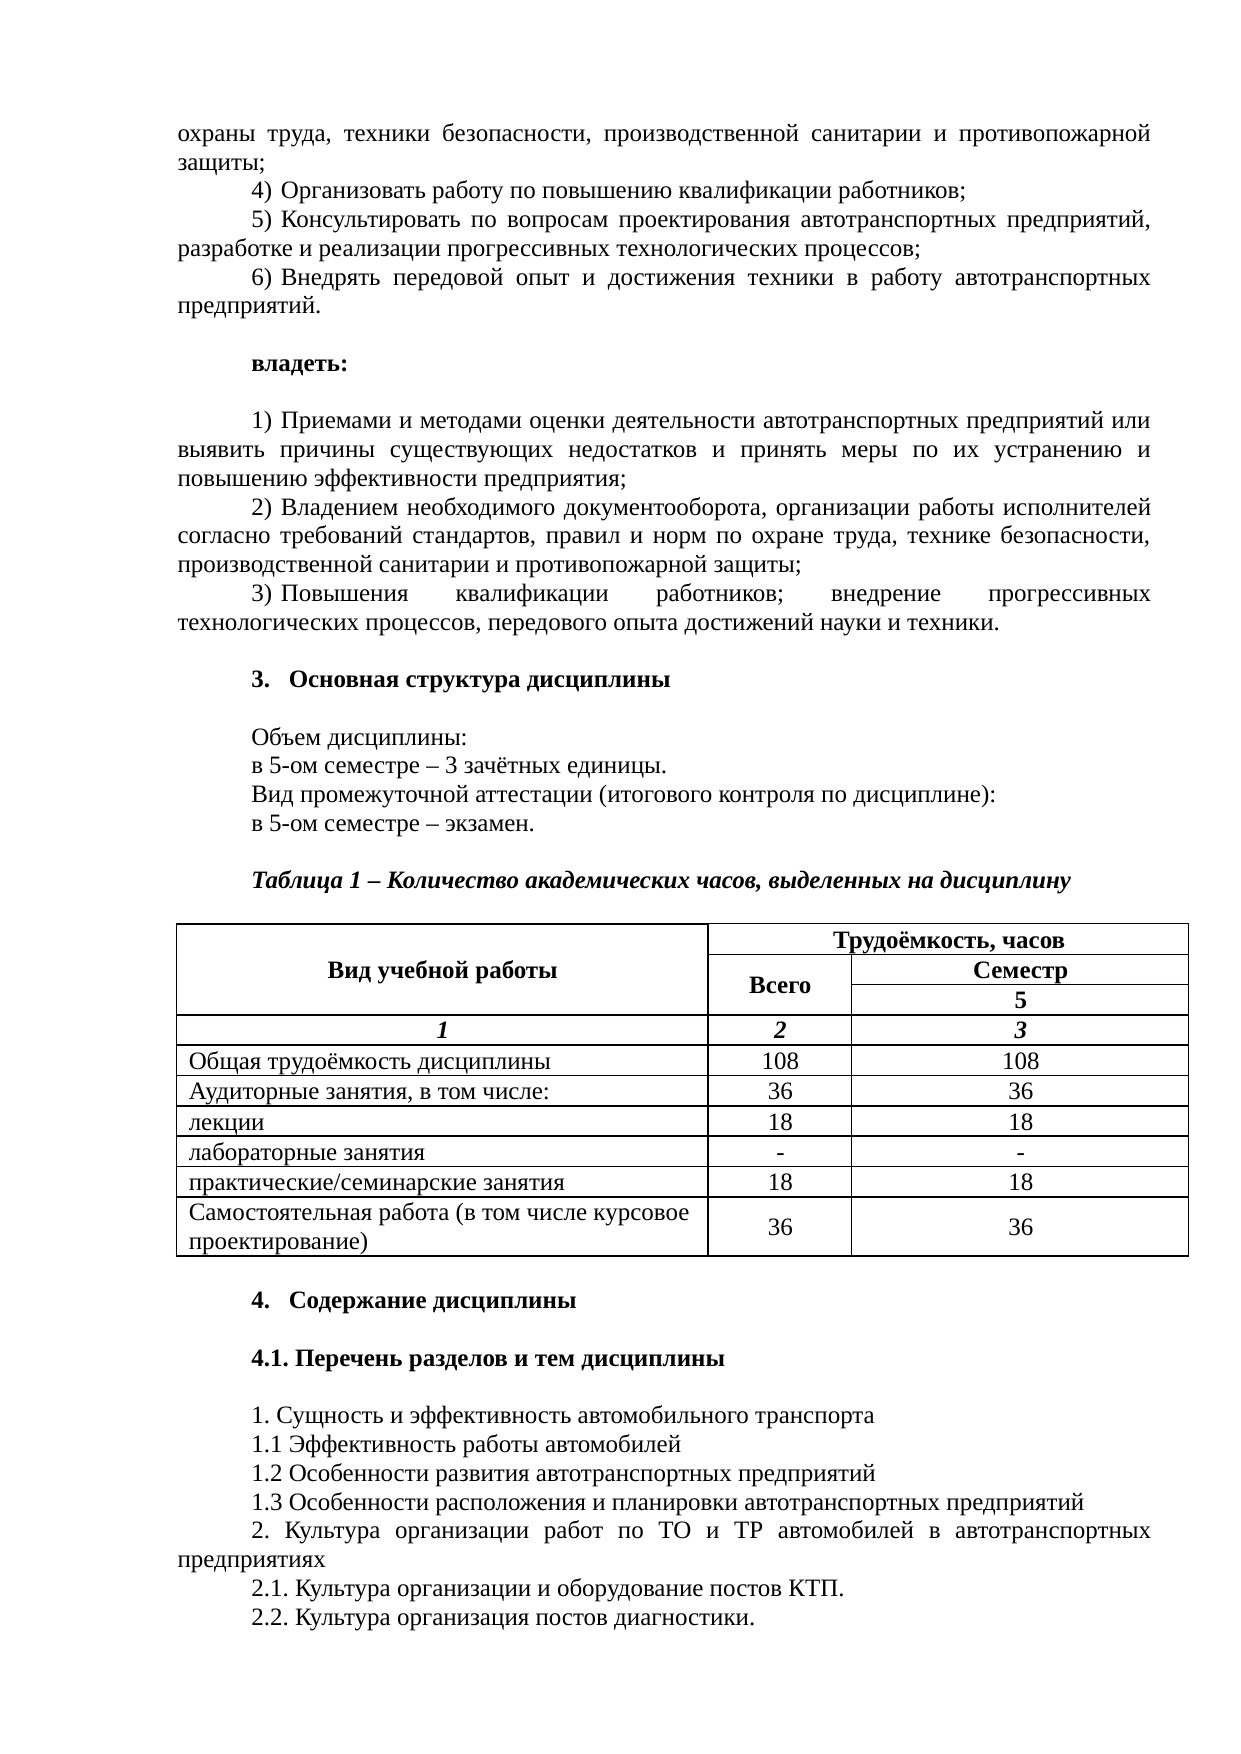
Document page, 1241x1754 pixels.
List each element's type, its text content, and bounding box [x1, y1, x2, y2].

table_cell 18 [709, 1167, 851, 1196]
table_cell 36 [852, 1076, 1188, 1105]
table_cell 108 [709, 1046, 851, 1075]
text Таблица 1 – Количество академических часов, выделенных на дисциплину [177, 866, 1152, 894]
text 2.2. Культура организация постов диагностики. [177, 1602, 1152, 1630]
table_cell Аудиторные занятия, в том числе: [177, 1076, 707, 1105]
text 1.2 Особенности развития автотранспортных предприятий [177, 1458, 1152, 1487]
table_cell Всего [709, 955, 851, 1014]
table_cell 36 [709, 1076, 851, 1105]
list Содержание дисциплины [251, 1285, 1152, 1314]
table_cell 36 [852, 1198, 1188, 1255]
table_cell - [709, 1137, 851, 1166]
text в 5-ом семестре – экзамен. [177, 808, 1152, 837]
text Объем дисциплины: [177, 722, 1152, 751]
list Владением необходимого документооборота, организации работы исполнителей согласно требований стандартов, правил и норм по охране труда, технике безопасности, производственной санитарии и противопожарной защиты; [177, 492, 1152, 578]
table_cell 2 [709, 1016, 851, 1044]
table_cell 18 [709, 1107, 851, 1135]
table_cell практические/семинарские занятия [177, 1167, 707, 1196]
table_cell 5 [852, 985, 1188, 1014]
table_cell 108 [852, 1046, 1188, 1075]
table_cell - [852, 1137, 1188, 1166]
table_header Трудоёмкость, часов [709, 924, 1188, 953]
list охраны труда, техники безопасности, производственной санитарии и противопожарной защиты; [177, 118, 1152, 176]
table_cell Общая трудоёмкость дисциплины [177, 1046, 707, 1075]
text в 5-ом семестре – 3 зачётных единицы. [177, 751, 1152, 779]
list Повышения квалификации работников; внедрение прогрессивных технологических процессов, передового опыта достижений науки и техники. [177, 578, 1152, 636]
table_cell 1 [177, 1016, 707, 1044]
list Консультировать по вопросам проектирования автотранспортных предприятий, разработке и реализации прогрессивных технологических процессов; [177, 204, 1152, 262]
text 1. Сущность и эффективность автомобильного транспорта [177, 1400, 1152, 1429]
table_cell 18 [852, 1167, 1188, 1196]
list Организовать работу по повышению квалификации работников; [177, 176, 1152, 204]
text 1.1 Эффективность работы автомобилей [177, 1429, 1152, 1458]
list Основная структура дисциплины [251, 664, 1152, 693]
list Приемами и методами оценки деятельности автотранспортных предприятий или выявить причины существующих недостатков и принять меры по их устранению и повышению эффективности предприятия; [177, 406, 1152, 492]
text владеть: [177, 348, 1152, 377]
table_cell Самостоятельная работа (в том числе курсовое проектирование) [177, 1198, 707, 1255]
table_cell 3 [852, 1016, 1188, 1044]
text Вид промежуточной аттестации (итогового контроля по дисциплине): [177, 779, 1152, 808]
list Внедрять передовой опыт и достижения техники в работу автотранспортных предприятий. [177, 262, 1152, 319]
text 2. Культура организации работ по ТО и ТР автомобилей в автотранспортных предприятиях [177, 1515, 1152, 1573]
list Перечень разделов и тем дисциплины [251, 1343, 1152, 1372]
table_cell 18 [852, 1107, 1188, 1135]
table_cell Семестр [852, 955, 1188, 984]
text 2.1. Культура организации и оборудование постов КТП. [177, 1573, 1152, 1602]
table_header Вид учебной работы [177, 925, 707, 1014]
text 1.3 Особенности расположения и планировки автотранспортных предприятий [177, 1487, 1152, 1515]
table_cell лекции [177, 1107, 707, 1135]
table_cell лабораторные занятия [177, 1137, 707, 1166]
table_cell 36 [709, 1198, 851, 1255]
